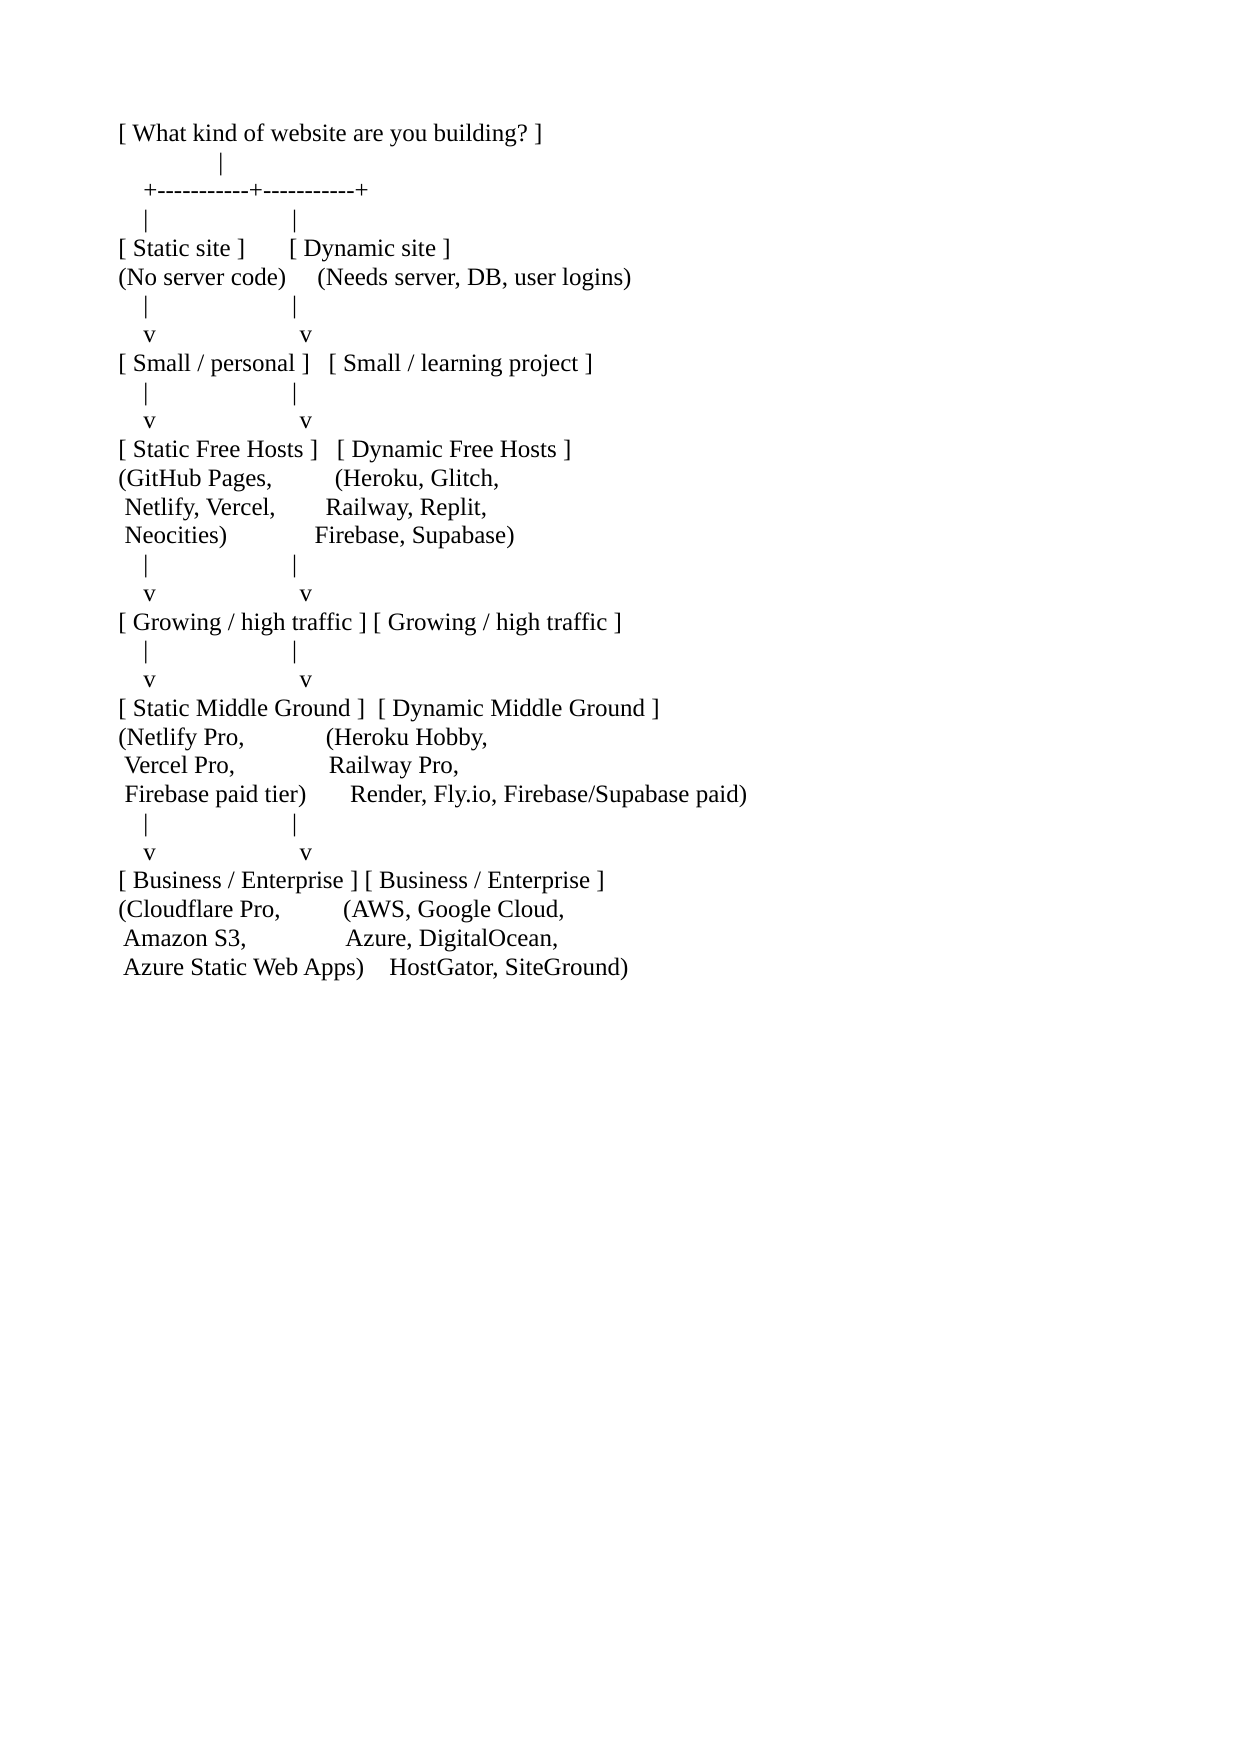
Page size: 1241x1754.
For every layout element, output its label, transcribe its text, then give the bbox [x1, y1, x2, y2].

text [ Static site ] [ Dynamic site ] [118, 233, 1122, 262]
text Azure Static Web Apps) HostGator, SiteGround) [118, 952, 1122, 981]
text | [118, 147, 1122, 176]
text Neocities) Firebase, Supabase) [118, 521, 1122, 549]
text [ Business / Enterprise ] [ Business / Enterprise ] [118, 866, 1122, 894]
text | | [118, 204, 1122, 233]
text +-----------+-----------+ [118, 176, 1122, 204]
text (No server code) (Needs server, DB, user logins) [118, 262, 1122, 291]
text [ What kind of website are you building? ] [118, 118, 1122, 147]
text (Netlify Pro, (Heroku Hobby, [118, 722, 1122, 751]
text | | [118, 377, 1122, 406]
text Netlify, Vercel, Railway, Replit, [118, 492, 1122, 521]
text [ Small / personal ] [ Small / learning project ] [118, 348, 1122, 377]
text [ Static Middle Ground ] [ Dynamic Middle Ground ] [118, 693, 1122, 722]
text [ Growing / high traffic ] [ Growing / high traffic ] [118, 607, 1122, 636]
text Vercel Pro, Railway Pro, [118, 751, 1122, 779]
text v v [118, 664, 1122, 693]
text Firebase paid tier) Render, Fly.io, Firebase/Supabase paid) [118, 779, 1122, 808]
text | | [118, 291, 1122, 319]
text | | [118, 636, 1122, 664]
text v v [118, 406, 1122, 434]
text | | [118, 549, 1122, 578]
text Amazon S3, Azure, DigitalOcean, [118, 923, 1122, 952]
text | | [118, 808, 1122, 837]
text v v [118, 837, 1122, 866]
text (Cloudflare Pro, (AWS, Google Cloud, [118, 894, 1122, 923]
text [ Static Free Hosts ] [ Dynamic Free Hosts ] [118, 434, 1122, 463]
text v v [118, 578, 1122, 607]
text (GitHub Pages, (Heroku, Glitch, [118, 463, 1122, 492]
text v v [118, 319, 1122, 348]
